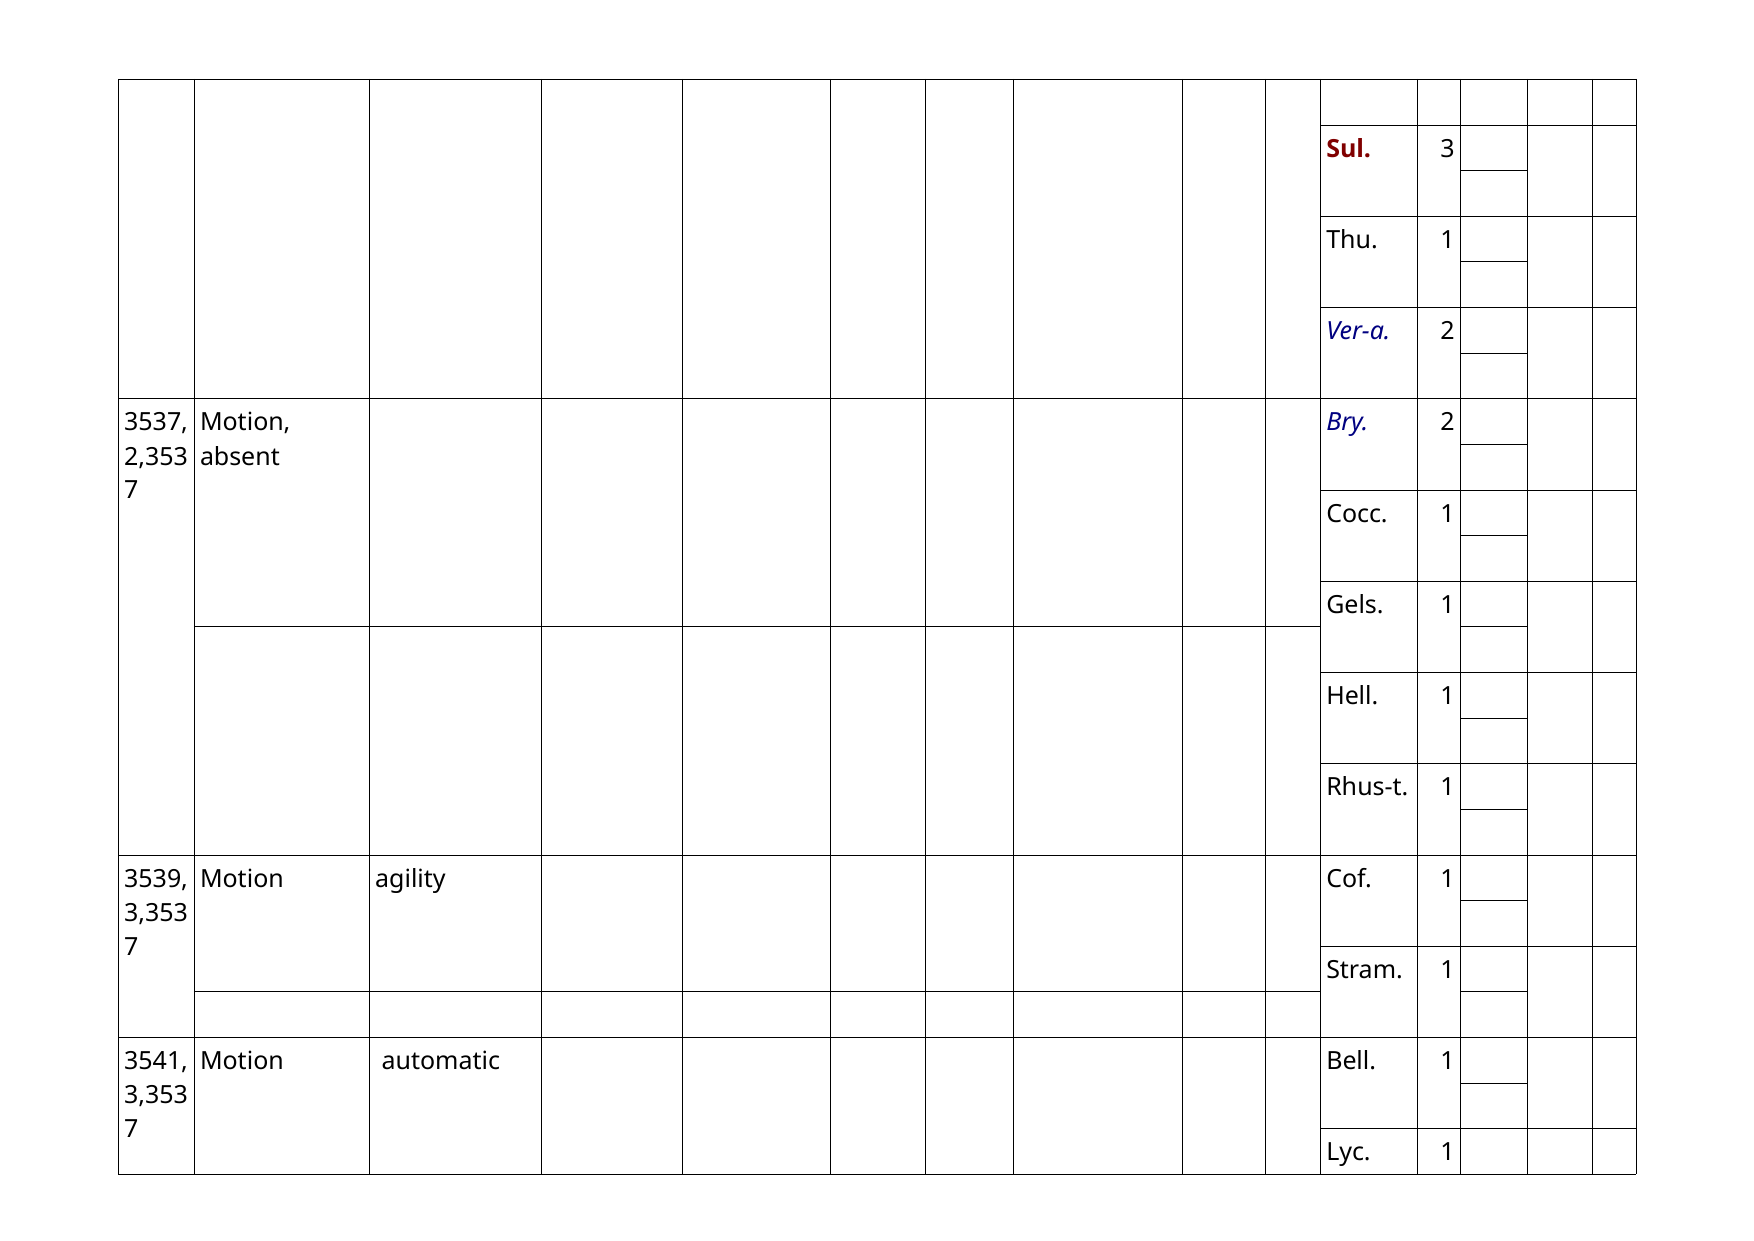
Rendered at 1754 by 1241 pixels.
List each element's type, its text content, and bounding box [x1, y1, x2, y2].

table_cell [1461, 217, 1527, 261]
table_cell [1461, 491, 1527, 535]
table_cell [1014, 992, 1182, 1037]
table_cell [1528, 217, 1592, 307]
table_cell 1 [1418, 856, 1460, 946]
table_cell [1266, 627, 1320, 854]
table_cell [1461, 673, 1527, 718]
table_cell [195, 627, 369, 854]
table_cell [1528, 1038, 1592, 1128]
table_cell [1183, 992, 1265, 1037]
table_cell [542, 992, 682, 1037]
table_cell [683, 856, 830, 991]
table_cell [683, 399, 830, 626]
table_cell automatic [370, 1038, 541, 1174]
table_cell [1528, 1129, 1592, 1174]
table_cell 1 [1418, 491, 1460, 581]
table_cell [1528, 126, 1592, 216]
table_cell [1593, 582, 1636, 672]
table_cell [1183, 399, 1265, 626]
table_cell [1266, 1038, 1320, 1174]
table_cell [1461, 1129, 1527, 1174]
table_cell [1461, 719, 1527, 763]
table_cell [926, 80, 1013, 398]
table_cell [831, 627, 925, 854]
table_cell [831, 856, 925, 991]
table_cell 1 [1418, 1129, 1460, 1174]
table_cell [1266, 399, 1320, 626]
table_cell [1183, 1038, 1265, 1174]
table_cell 1 [1418, 947, 1460, 1037]
table_cell [1266, 992, 1320, 1037]
table_cell [1461, 308, 1527, 353]
table_cell [683, 1038, 830, 1174]
table_cell 1 [1418, 673, 1460, 763]
table_cell [1014, 1038, 1182, 1174]
table_cell [1461, 810, 1527, 854]
table_cell Cocc. [1321, 491, 1417, 581]
table_cell 1 [1418, 217, 1460, 307]
table_cell 2 [1418, 399, 1460, 489]
table_cell 2 [1418, 308, 1460, 398]
table_cell [1014, 627, 1182, 854]
table_cell [1593, 491, 1636, 581]
table_cell 1 [1418, 1038, 1460, 1128]
table_cell [1461, 627, 1527, 672]
table_cell [926, 992, 1013, 1037]
table_cell [1183, 627, 1265, 854]
table_cell [370, 80, 541, 398]
table_cell [1528, 947, 1592, 1037]
table_cell [195, 992, 369, 1037]
table_cell [370, 992, 541, 1037]
table_cell [1461, 262, 1527, 307]
table_cell [1461, 399, 1527, 444]
table_cell [1461, 1038, 1527, 1083]
table_cell Rhus-t. [1321, 764, 1417, 854]
table_cell [1528, 856, 1592, 946]
table_cell [926, 399, 1013, 626]
table_cell 3537,2,3537 [119, 399, 194, 854]
table_cell [1593, 947, 1636, 1037]
table_cell Stram. [1321, 947, 1417, 1037]
table_cell [1528, 491, 1592, 581]
table_cell [926, 1038, 1013, 1174]
table_cell [1593, 1129, 1636, 1174]
table_cell [831, 399, 925, 626]
table_cell [1014, 80, 1182, 398]
table_cell [1461, 1084, 1527, 1128]
table_cell [1528, 764, 1592, 854]
table_cell [1528, 80, 1592, 124]
table_cell [1593, 1038, 1636, 1128]
table_cell Ver-a. [1321, 308, 1417, 398]
table_cell [1014, 856, 1182, 991]
table_cell [1014, 399, 1182, 626]
table_cell [1461, 992, 1527, 1037]
table_cell [1461, 126, 1527, 170]
table_cell 3 [1418, 126, 1460, 216]
table_cell 3541,3,3537 [119, 1038, 194, 1174]
table_cell 3539,3,3537 [119, 856, 194, 1037]
table_cell [370, 399, 541, 626]
table_cell Gels. [1321, 582, 1417, 672]
table_cell [1461, 582, 1527, 626]
table_cell [683, 627, 830, 854]
table_cell [1593, 856, 1636, 946]
table_cell [1266, 856, 1320, 991]
table_cell [542, 627, 682, 854]
table_cell Hell. [1321, 673, 1417, 763]
table_cell [1461, 947, 1527, 991]
table_cell [1593, 308, 1636, 398]
table_cell [119, 80, 194, 398]
table_cell [1528, 582, 1592, 672]
table_cell Sul. [1321, 126, 1417, 216]
table_cell [1593, 217, 1636, 307]
table_cell [542, 80, 682, 398]
table_cell [1183, 856, 1265, 991]
table_cell [1418, 80, 1460, 124]
table_cell [1266, 80, 1320, 398]
table_cell [683, 80, 830, 398]
table_cell Bry. [1321, 399, 1417, 489]
table_cell [542, 399, 682, 626]
table_cell Thu. [1321, 217, 1417, 307]
table_cell [1461, 856, 1527, 900]
table_cell [1461, 901, 1527, 946]
table_cell [370, 627, 541, 854]
table_cell [1321, 80, 1417, 124]
table_cell [1593, 673, 1636, 763]
table_cell agility [370, 856, 541, 991]
table_cell [1593, 80, 1636, 124]
table_cell [542, 1038, 682, 1174]
table_cell [1183, 80, 1265, 398]
table_cell [926, 627, 1013, 854]
table_cell [1593, 399, 1636, 489]
table_cell [195, 80, 369, 398]
table_cell [1461, 536, 1527, 581]
table_cell [831, 80, 925, 398]
table_cell 1 [1418, 582, 1460, 672]
table_cell [1461, 171, 1527, 216]
table_cell [1528, 308, 1592, 398]
table_cell [542, 856, 682, 991]
table_cell [1461, 764, 1527, 809]
table_cell Lyc. [1321, 1129, 1417, 1174]
table_cell Motion, absent [195, 399, 369, 626]
table_cell [831, 992, 925, 1037]
table_cell Cof. [1321, 856, 1417, 946]
table_cell [831, 1038, 925, 1174]
table_cell [1528, 673, 1592, 763]
table_cell [1593, 126, 1636, 216]
table_cell 1 [1418, 764, 1460, 854]
table_cell [1528, 399, 1592, 489]
table_cell [1461, 354, 1527, 398]
table_cell Motion [195, 1038, 369, 1174]
table_cell [683, 992, 830, 1037]
table_cell [926, 856, 1013, 991]
table_cell Bell. [1321, 1038, 1417, 1128]
table_cell Motion [195, 856, 369, 991]
table_cell [1461, 80, 1527, 124]
table_cell [1461, 445, 1527, 489]
table_cell [1593, 764, 1636, 854]
